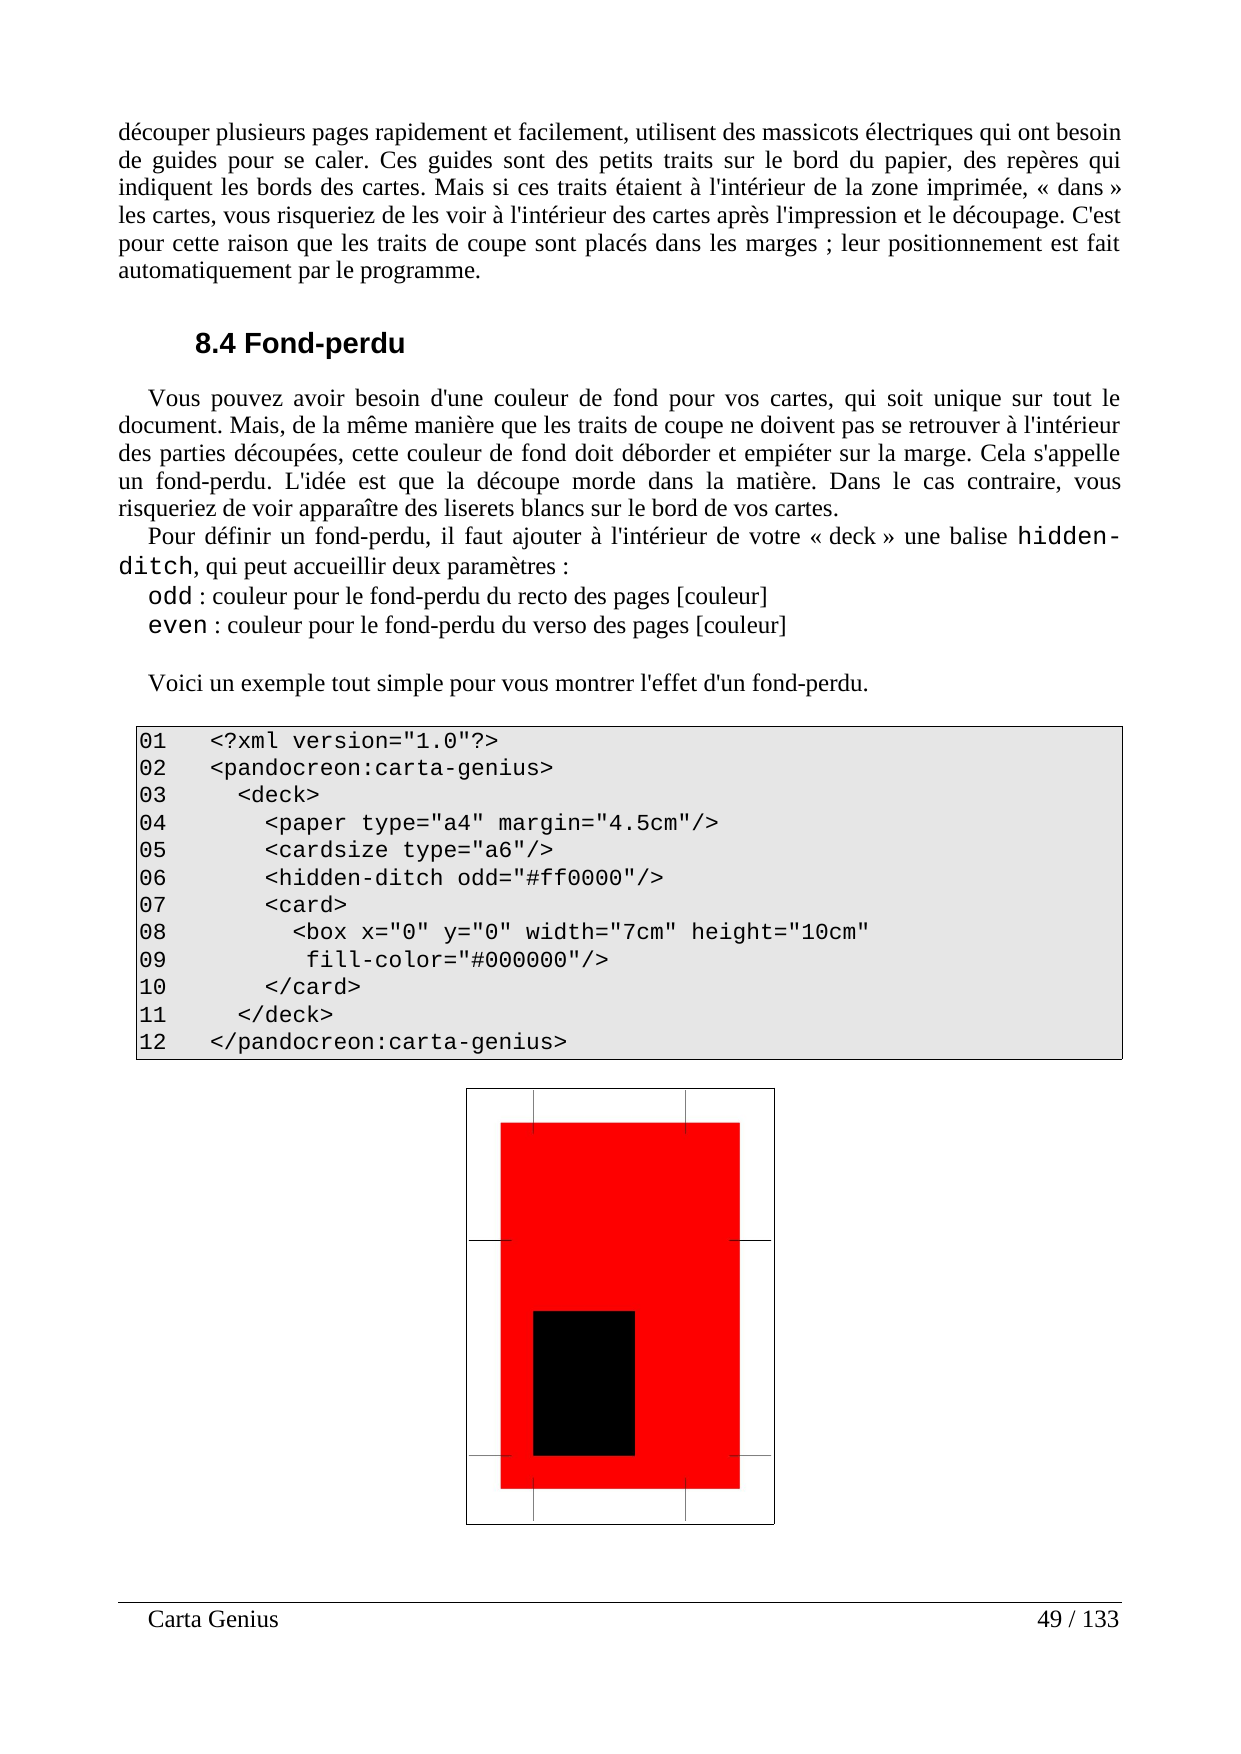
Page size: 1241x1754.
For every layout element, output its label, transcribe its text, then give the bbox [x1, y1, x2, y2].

text découper plusieurs pages rapidement et facilement, utilisent des massicots électriques qui ont besoin de guides pour se caler. Ces guides sont des petits traits sur le bord du papier, des repères qui indiquent les bords des cartes. Mais si ces traits étaient à l'intérieur de la zone imprimée, « dans » les cartes, vous risqueriez de les voir à l'intérieur des cartes après l'impression et le découpage. C'est pour cette raison que les traits de coupe sont placés dans les marges ; leur positionnement est fait automatiquement par le programme. [118, 118, 1122, 284]
text 03 <deck> [137, 781, 1122, 808]
text 04 <paper type="a4" margin="4.5cm"/> [137, 808, 1122, 835]
picture [468, 1090, 772, 1521]
text 02 <pandocreon:carta-genius> [137, 753, 1122, 781]
text Voici un exemple tout simple pour vous montrer l'effet d'un fond-perdu. [118, 669, 1122, 697]
text 10 </card> [137, 972, 1122, 1000]
text 12 </pandocreon:carta-genius> [137, 1027, 1122, 1059]
subtitle Fond-perdu [195, 327, 1122, 359]
text 08 <box x="0" y="0" width="7cm" height="10cm" [137, 917, 1122, 945]
text 01 <?xml version="1.0"?> [137, 727, 1122, 753]
text 07 <card> [137, 890, 1122, 917]
text 06 <hidden-ditch odd="#ff0000"/> [137, 863, 1122, 890]
text Vous pouvez avoir besoin d'une couleur de fond pour vos cartes, qui soit unique sur tout le document. Mais, de la même manière que les traits de coupe ne doivent pas se retrouver à l'intérieur des parties découpées, cette couleur de fond doit déborder et empiéter sur la marge. Cela s'appelle un fond-perdu. L'idée est que la découpe morde dans la matière. Dans le cas contraire, vous risqueriez de voir apparaître des liserets blancs sur le bord de vos cartes. [118, 384, 1122, 522]
text odd : couleur pour le fond-perdu du recto des pages [couleur] [118, 582, 1122, 612]
text Pour définir un fond-perdu, il faut ajouter à l'intérieur de votre « deck » une balise hidden-ditch, qui peut accueillir deux paramètres : [118, 522, 1122, 582]
text 05 <cardsize type="a6"/> [137, 835, 1122, 863]
text 09 fill-color="#000000"/> [137, 945, 1122, 972]
text even : couleur pour le fond-perdu du verso des pages [couleur] [118, 612, 1122, 641]
text 11 </deck> [137, 1000, 1122, 1027]
